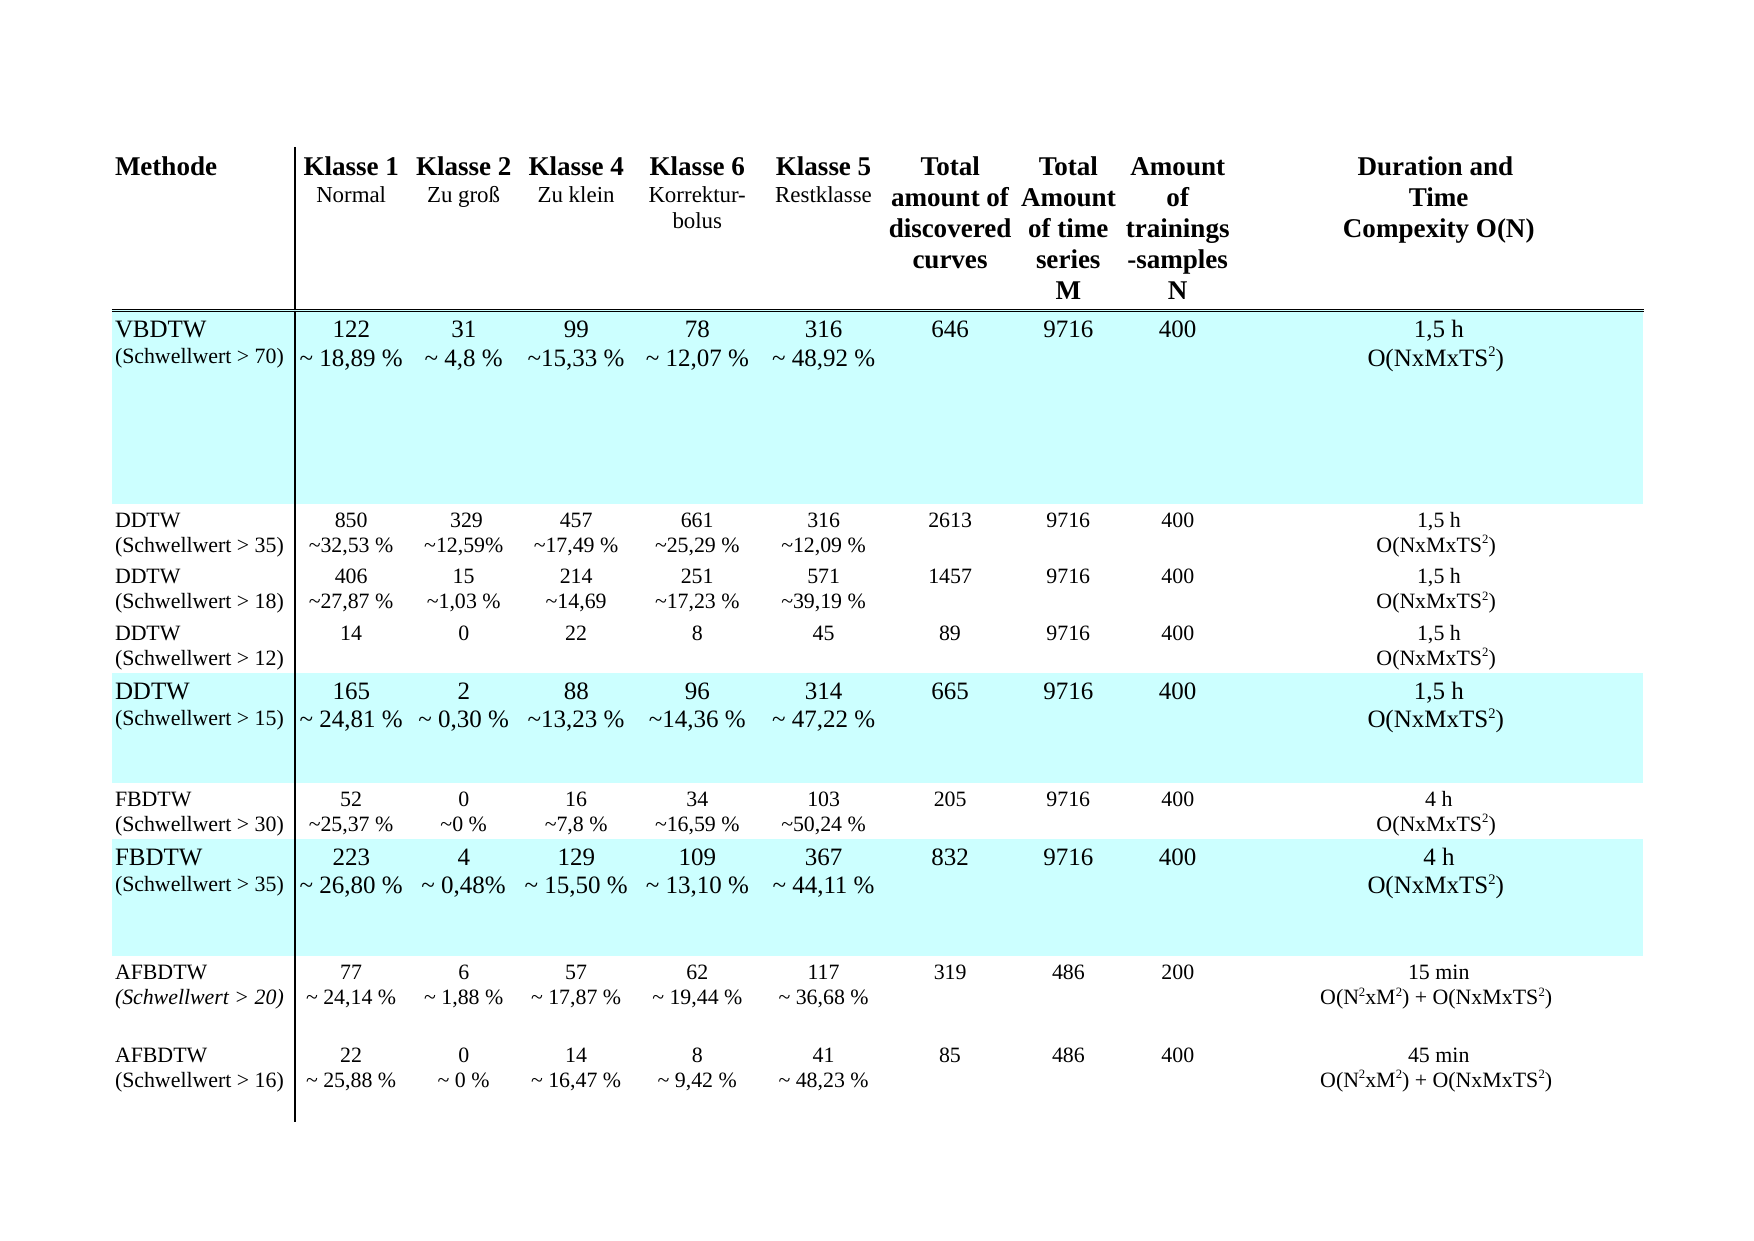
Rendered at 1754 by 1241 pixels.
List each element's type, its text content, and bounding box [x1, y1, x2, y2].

table_cell 400 [1121, 839, 1234, 956]
table_cell 6 ~ 1,88 % [407, 956, 520, 1039]
table_cell 223 ~ 26,80 % [296, 839, 407, 956]
table_cell 486 [1015, 1039, 1121, 1122]
table_cell 832 [885, 839, 1015, 956]
table_cell 406 ~27,87 % [296, 560, 407, 617]
table_cell DDTW (Schwellwert > 35) [112, 504, 294, 560]
table_cell 0 ~0 % [407, 783, 520, 839]
table_cell 400 [1121, 504, 1234, 560]
table_cell 14 ~ 16,47 % [520, 1039, 632, 1122]
table_cell AFBDTW (Schwellwert > 16) [112, 1039, 294, 1122]
table_cell DDTW (Schwellwert > 15) [112, 673, 294, 783]
table_header Duration and Time Compexity O(N) [1234, 147, 1643, 308]
table_header Amount of trainings-samples N [1121, 147, 1234, 308]
table_cell 8 ~ 9,42 % [632, 1039, 762, 1122]
table_cell 4 ~ 0,48% [407, 839, 520, 956]
table_cell 1,5 h O(NxMxTS2) [1234, 560, 1643, 617]
table_header Methode [112, 147, 294, 308]
table_cell 45 [762, 617, 885, 673]
table_cell 4 h O(NxMxTS2) [1234, 839, 1643, 956]
table_cell 0 ~ 0 % [407, 1039, 520, 1122]
table_cell 400 [1121, 312, 1234, 406]
table_header Klasse 1 Normal [296, 147, 407, 308]
table_cell 22 [520, 617, 632, 673]
table_cell 14 [296, 617, 407, 673]
table_header Klasse 4 Zu klein [520, 147, 632, 308]
table_cell 96 ~14,36 % [632, 673, 762, 783]
table_cell 109 ~ 13,10 % [632, 839, 762, 956]
table_cell [296, 406, 407, 504]
table_cell 41 ~ 48,23 % [762, 1039, 885, 1122]
table_cell 1457 [885, 560, 1015, 617]
table_header Klasse 5 Restklasse [762, 147, 885, 308]
table_cell [762, 406, 885, 504]
table_cell 15 min O(N2xM2) + O(NxMxTS2) [1234, 956, 1643, 1039]
table_cell 57 ~ 17,87 % [520, 956, 632, 1039]
table_cell 103 ~50,24 % [762, 783, 885, 839]
table_cell 129 ~ 15,50 % [520, 839, 632, 956]
table_cell 316 ~12,09 % [762, 504, 885, 560]
table_cell [1121, 406, 1234, 504]
table_cell 251 ~17,23 % [632, 560, 762, 617]
table_cell 329 ~12,59% [407, 504, 520, 560]
table_cell 9716 [1015, 617, 1121, 673]
table_cell 8 [632, 617, 762, 673]
table_cell [1234, 406, 1643, 504]
table_cell 0 [407, 617, 520, 673]
table_cell 1,5 h O(NxMxTS2) [1234, 673, 1643, 783]
table_cell 2 ~ 0,30 % [407, 673, 520, 783]
table_cell 89 [885, 617, 1015, 673]
table_cell 1,5 h O(NxMxTS2) [1234, 504, 1643, 560]
table_cell 205 [885, 783, 1015, 839]
table_cell 85 [885, 1039, 1015, 1122]
table_cell 62 ~ 19,44 % [632, 956, 762, 1039]
table_cell DDTW (Schwellwert > 18) [112, 560, 294, 617]
table_cell [520, 406, 632, 504]
table_cell 77 ~ 24,14 % [296, 956, 407, 1039]
table_cell 457 ~17,49 % [520, 504, 632, 560]
table_cell FBDTW (Schwellwert > 30) [112, 783, 294, 839]
table_cell 314 ~ 47,22 % [762, 673, 885, 783]
table_cell 9716 [1015, 560, 1121, 617]
table_cell VBDTW (Schwellwert > 70) [112, 312, 294, 406]
table_cell 122 ~ 18,89 % [296, 312, 407, 406]
table_cell 99 ~15,33 % [520, 312, 632, 406]
table_cell 22 ~ 25,88 % [296, 1039, 407, 1122]
table_cell [407, 406, 520, 504]
table_cell 1,5 h O(NxMxTS2) [1234, 312, 1643, 406]
table_cell 16 ~7,8 % [520, 783, 632, 839]
table_cell 9716 [1015, 783, 1121, 839]
table_cell FBDTW (Schwellwert > 35) [112, 839, 294, 956]
table_cell 9716 [1015, 312, 1121, 406]
table_cell [1015, 406, 1121, 504]
table_cell 319 [885, 956, 1015, 1039]
table_header Klasse 2 Zu groß [407, 147, 520, 308]
table_cell 9716 [1015, 839, 1121, 956]
table_cell 52 ~25,37 % [296, 783, 407, 839]
table_header Klasse 6 Korrektur-bolus [632, 147, 762, 308]
table_cell 1,5 h O(NxMxTS2) [1234, 617, 1643, 673]
table_cell 316 ~ 48,92 % [762, 312, 885, 406]
table_cell 400 [1121, 560, 1234, 617]
table_cell 400 [1121, 673, 1234, 783]
table_cell DDTW (Schwellwert > 12) [112, 617, 294, 673]
table_cell 34 ~16,59 % [632, 783, 762, 839]
table_cell 400 [1121, 617, 1234, 673]
table_cell 214 ~14,69 [520, 560, 632, 617]
table_cell AFBDTW (Schwellwert > 20) [112, 956, 294, 1039]
table_cell 9716 [1015, 673, 1121, 783]
table_header Total amount of discovered curves [885, 147, 1015, 308]
table_cell 15 ~1,03 % [407, 560, 520, 617]
table_cell 165 ~ 24,81 % [296, 673, 407, 783]
table_cell 850 ~32,53 % [296, 504, 407, 560]
table_cell 9716 [1015, 504, 1121, 560]
table_cell 2613 [885, 504, 1015, 560]
table_cell 367 ~ 44,11 % [762, 839, 885, 956]
table_cell 646 [885, 312, 1015, 406]
table_cell 45 min O(N2xM2) + O(NxMxTS2) [1234, 1039, 1643, 1122]
table_cell 4 h O(NxMxTS2) [1234, 783, 1643, 839]
table_cell 661 ~25,29 % [632, 504, 762, 560]
table_cell 400 [1121, 1039, 1234, 1122]
table_header Total Amount of time series M [1015, 147, 1121, 308]
table_cell 31 ~ 4,8 % [407, 312, 520, 406]
table_cell 88 ~13,23 % [520, 673, 632, 783]
table_cell [885, 406, 1015, 504]
table_cell [632, 406, 762, 504]
table_cell 571 ~39,19 % [762, 560, 885, 617]
table_cell 200 [1121, 956, 1234, 1039]
table_cell 78 ~ 12,07 % [632, 312, 762, 406]
table_cell 400 [1121, 783, 1234, 839]
table_cell [112, 406, 294, 504]
table_cell 117 ~ 36,68 % [762, 956, 885, 1039]
table_cell 486 [1015, 956, 1121, 1039]
table_cell 665 [885, 673, 1015, 783]
